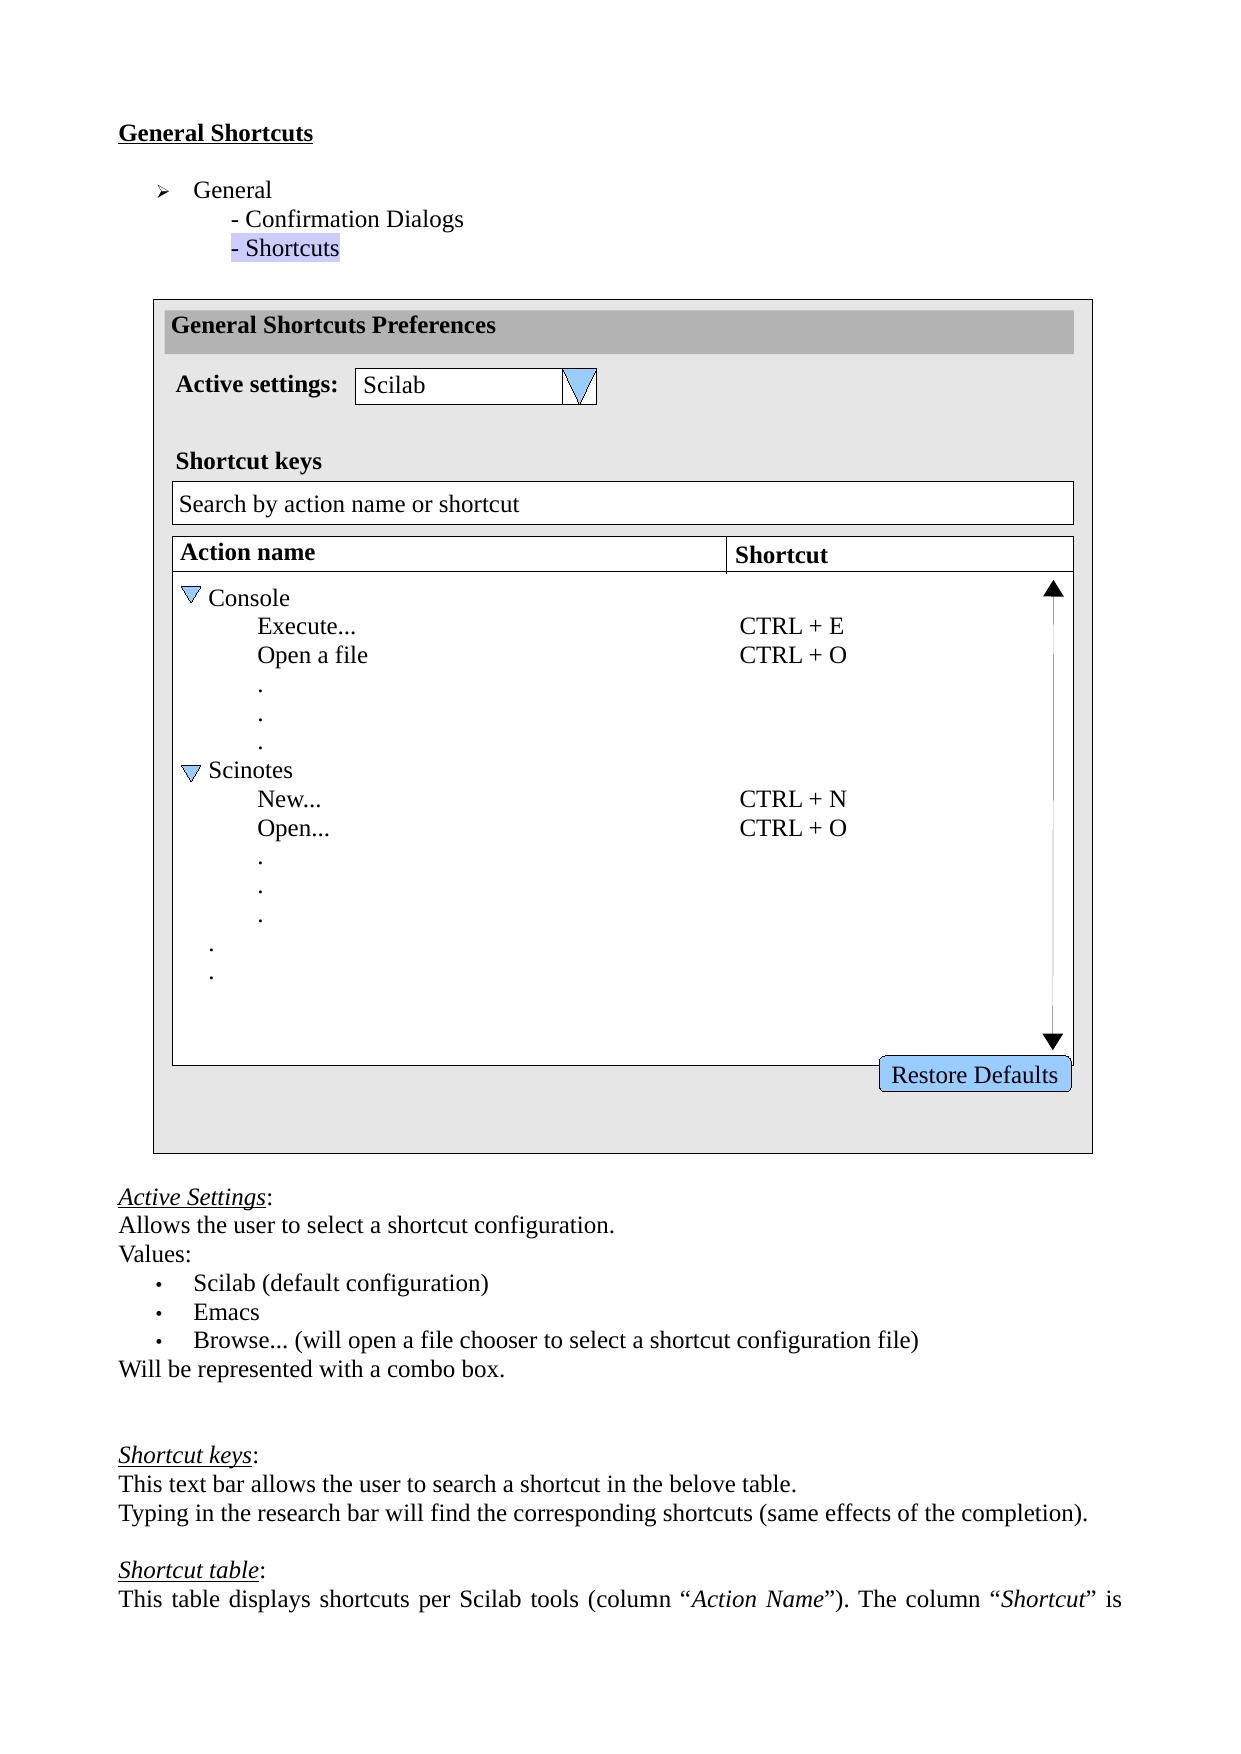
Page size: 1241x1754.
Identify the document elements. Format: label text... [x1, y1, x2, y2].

text Shortcut table: [118, 1556, 1122, 1584]
list Emacs [156, 1297, 1122, 1326]
list Scilab (default configuration) [156, 1268, 1122, 1297]
list - Shortcuts [193, 233, 1122, 262]
text Allows the user to select a shortcut configuration. [118, 1211, 1122, 1239]
text Active Settings: [118, 1182, 1122, 1211]
text Values: [118, 1239, 1122, 1268]
list - Confirmation Dialogs [193, 204, 1122, 233]
list General [156, 176, 1122, 204]
list Browse... (will open a file chooser to select a shortcut configuration file) [156, 1326, 1122, 1354]
text This text bar allows the user to search a shortcut in the belove table. Typing in the research bar will find the corresponding shortcuts (same effects of the completion). [118, 1469, 1122, 1527]
text General Shortcuts [118, 118, 1122, 147]
text Shortcut keys: [118, 1441, 1122, 1469]
text This table displays shortcuts per Scilab tools (column “Action Name”). The column “Shortcut” is [118, 1584, 1122, 1613]
text Will be represented with a combo box. [118, 1354, 1122, 1383]
